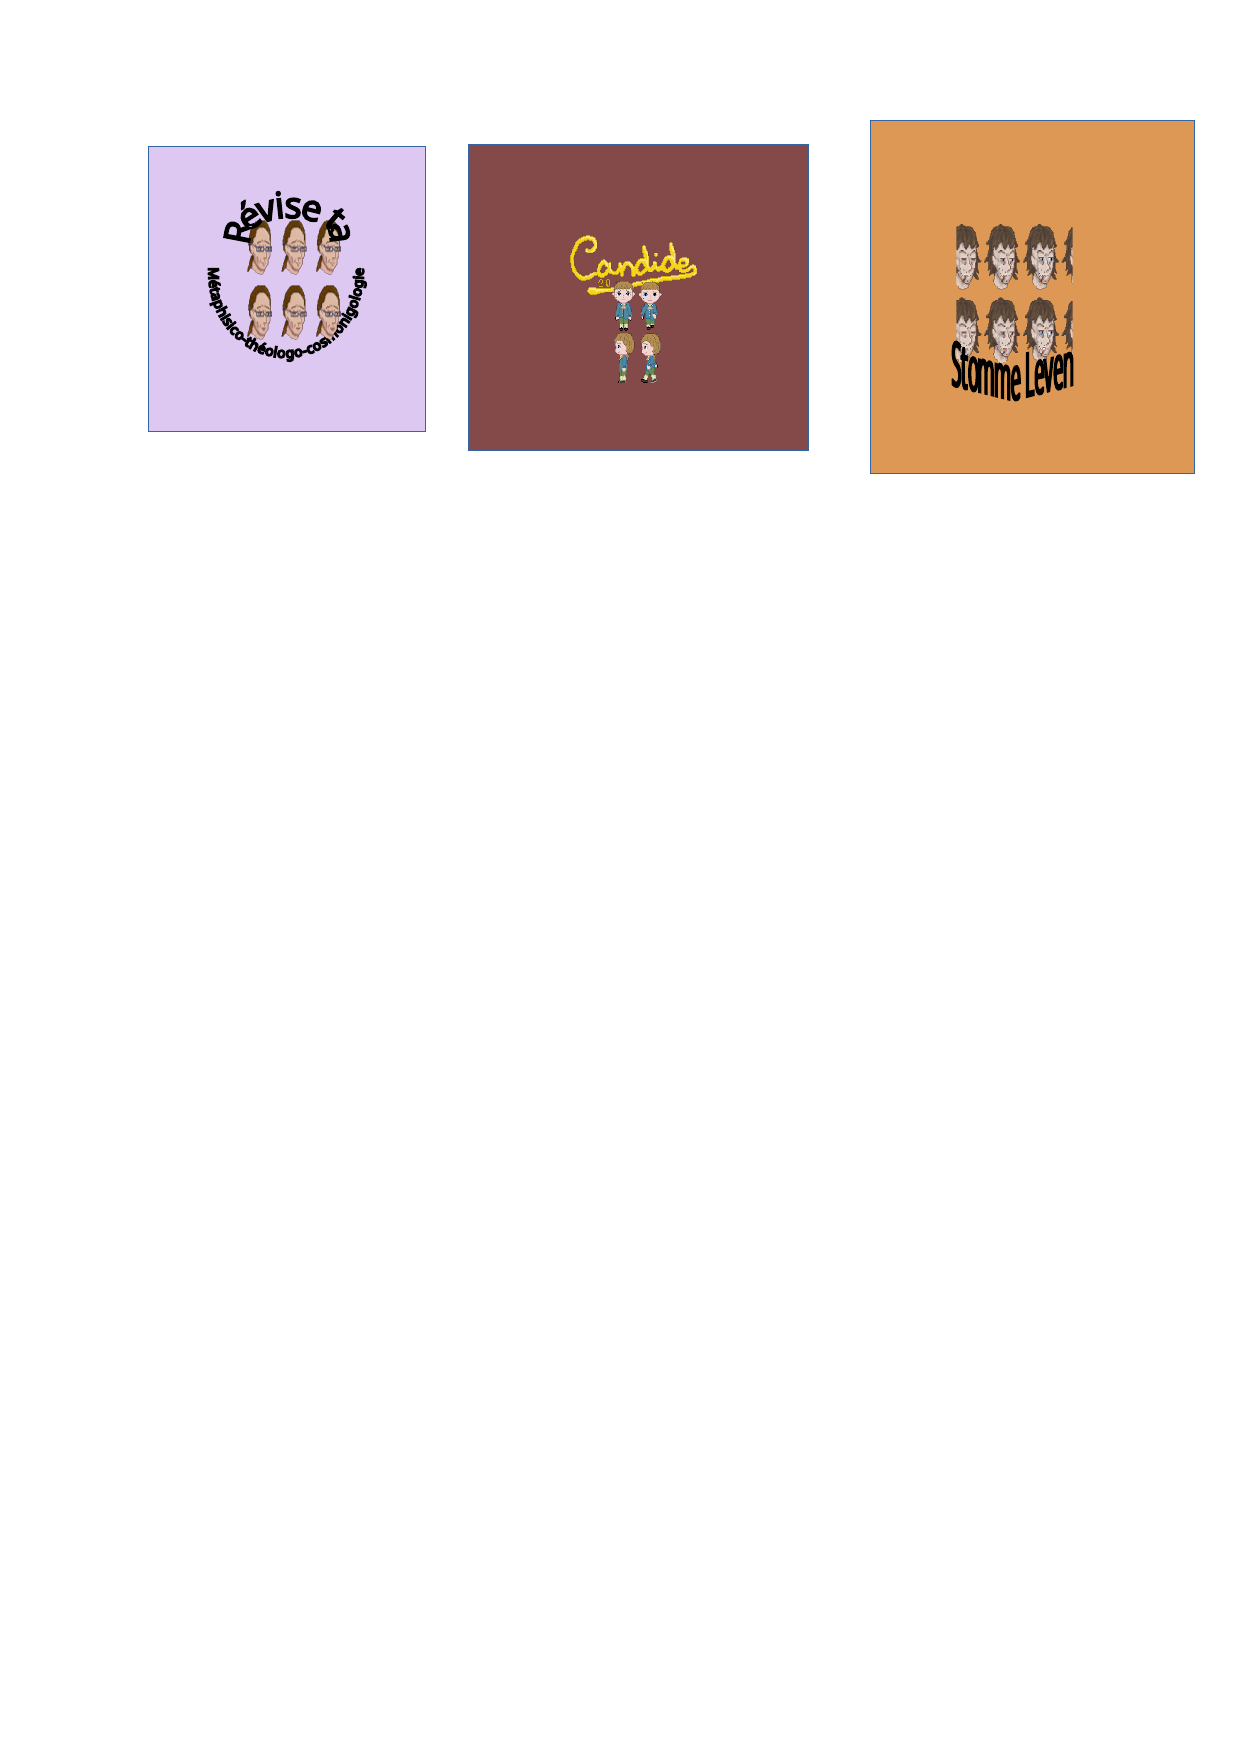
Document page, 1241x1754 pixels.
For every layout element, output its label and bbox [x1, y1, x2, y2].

picture [546, 232, 724, 393]
picture [333, 218, 346, 235]
picture [243, 217, 346, 345]
picture [956, 224, 1073, 368]
picture [956, 349, 961, 366]
